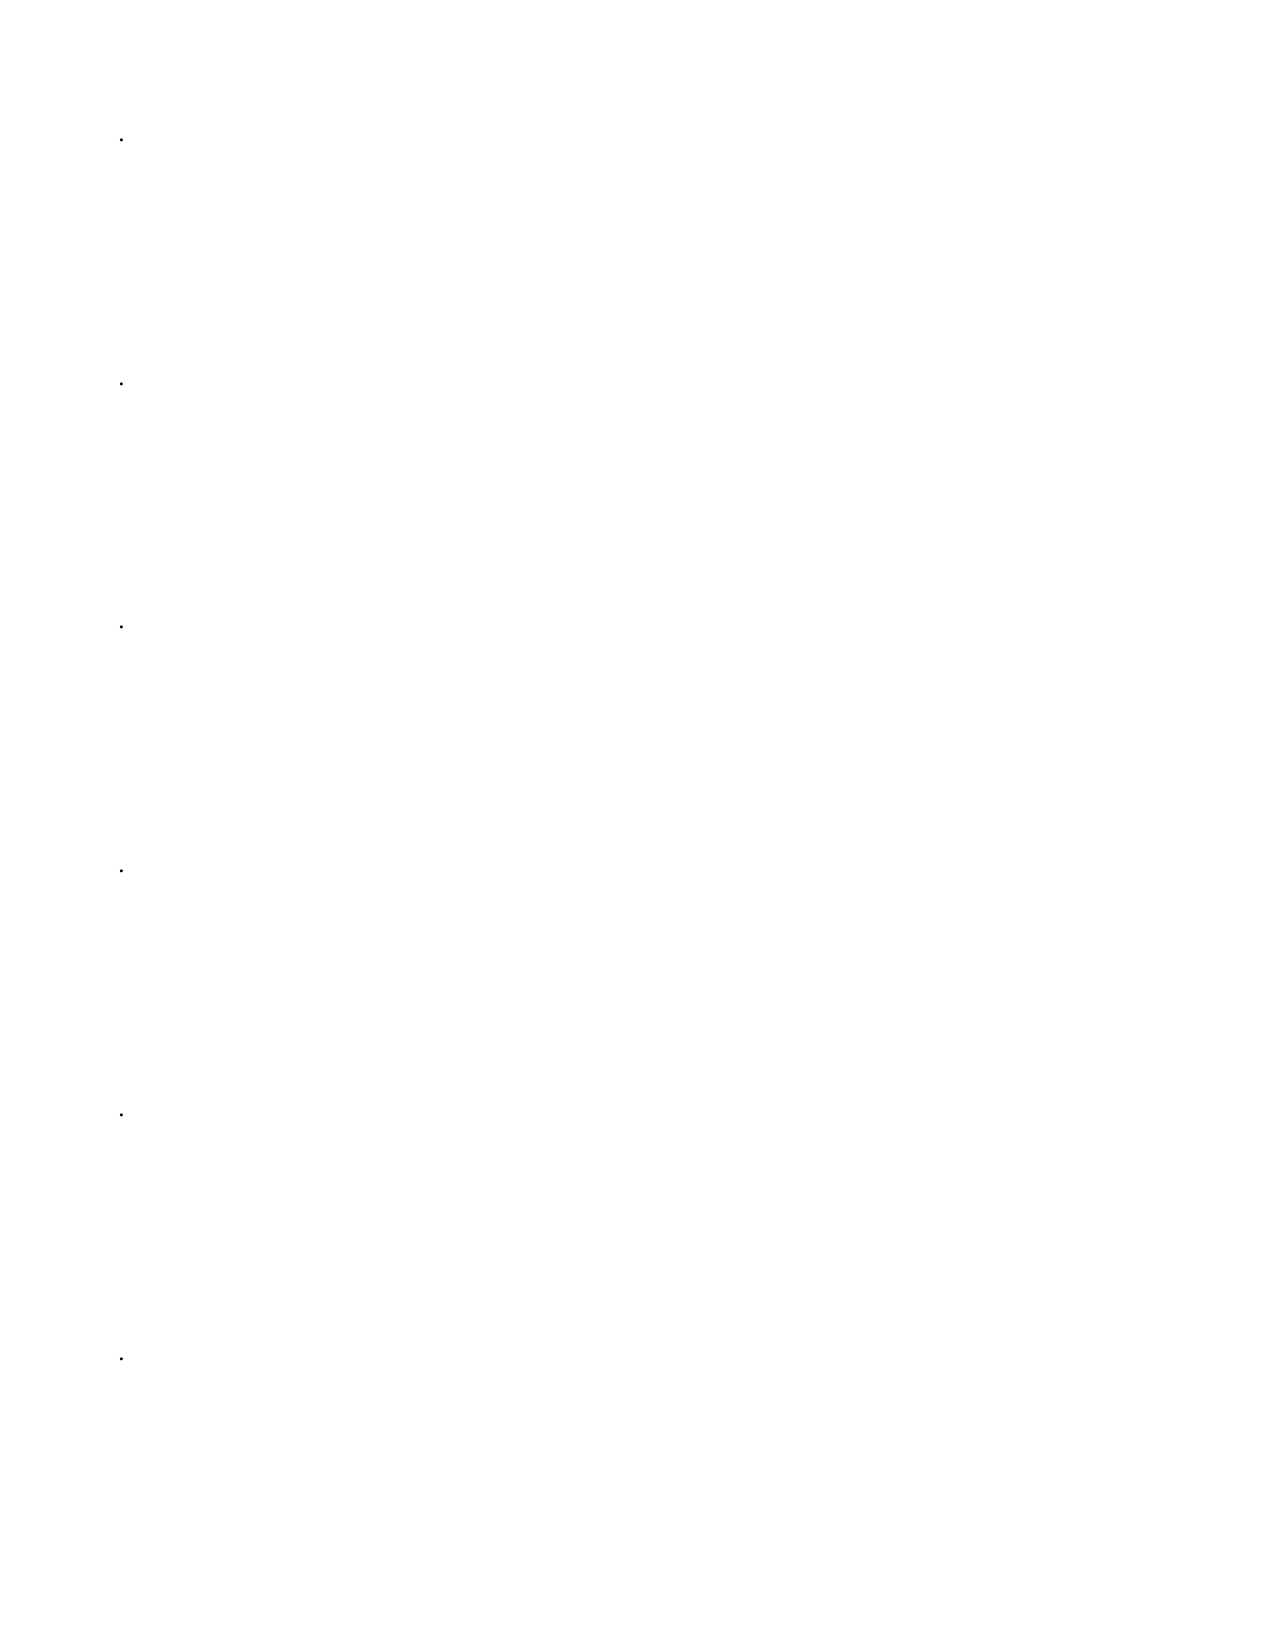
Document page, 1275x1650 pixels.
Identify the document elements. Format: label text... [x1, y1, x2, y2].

text . [118, 849, 1157, 878]
text . [118, 362, 1157, 391]
text . [118, 1093, 1157, 1122]
text . [118, 606, 1157, 634]
text . [118, 1337, 1157, 1366]
text . [118, 118, 1157, 147]
